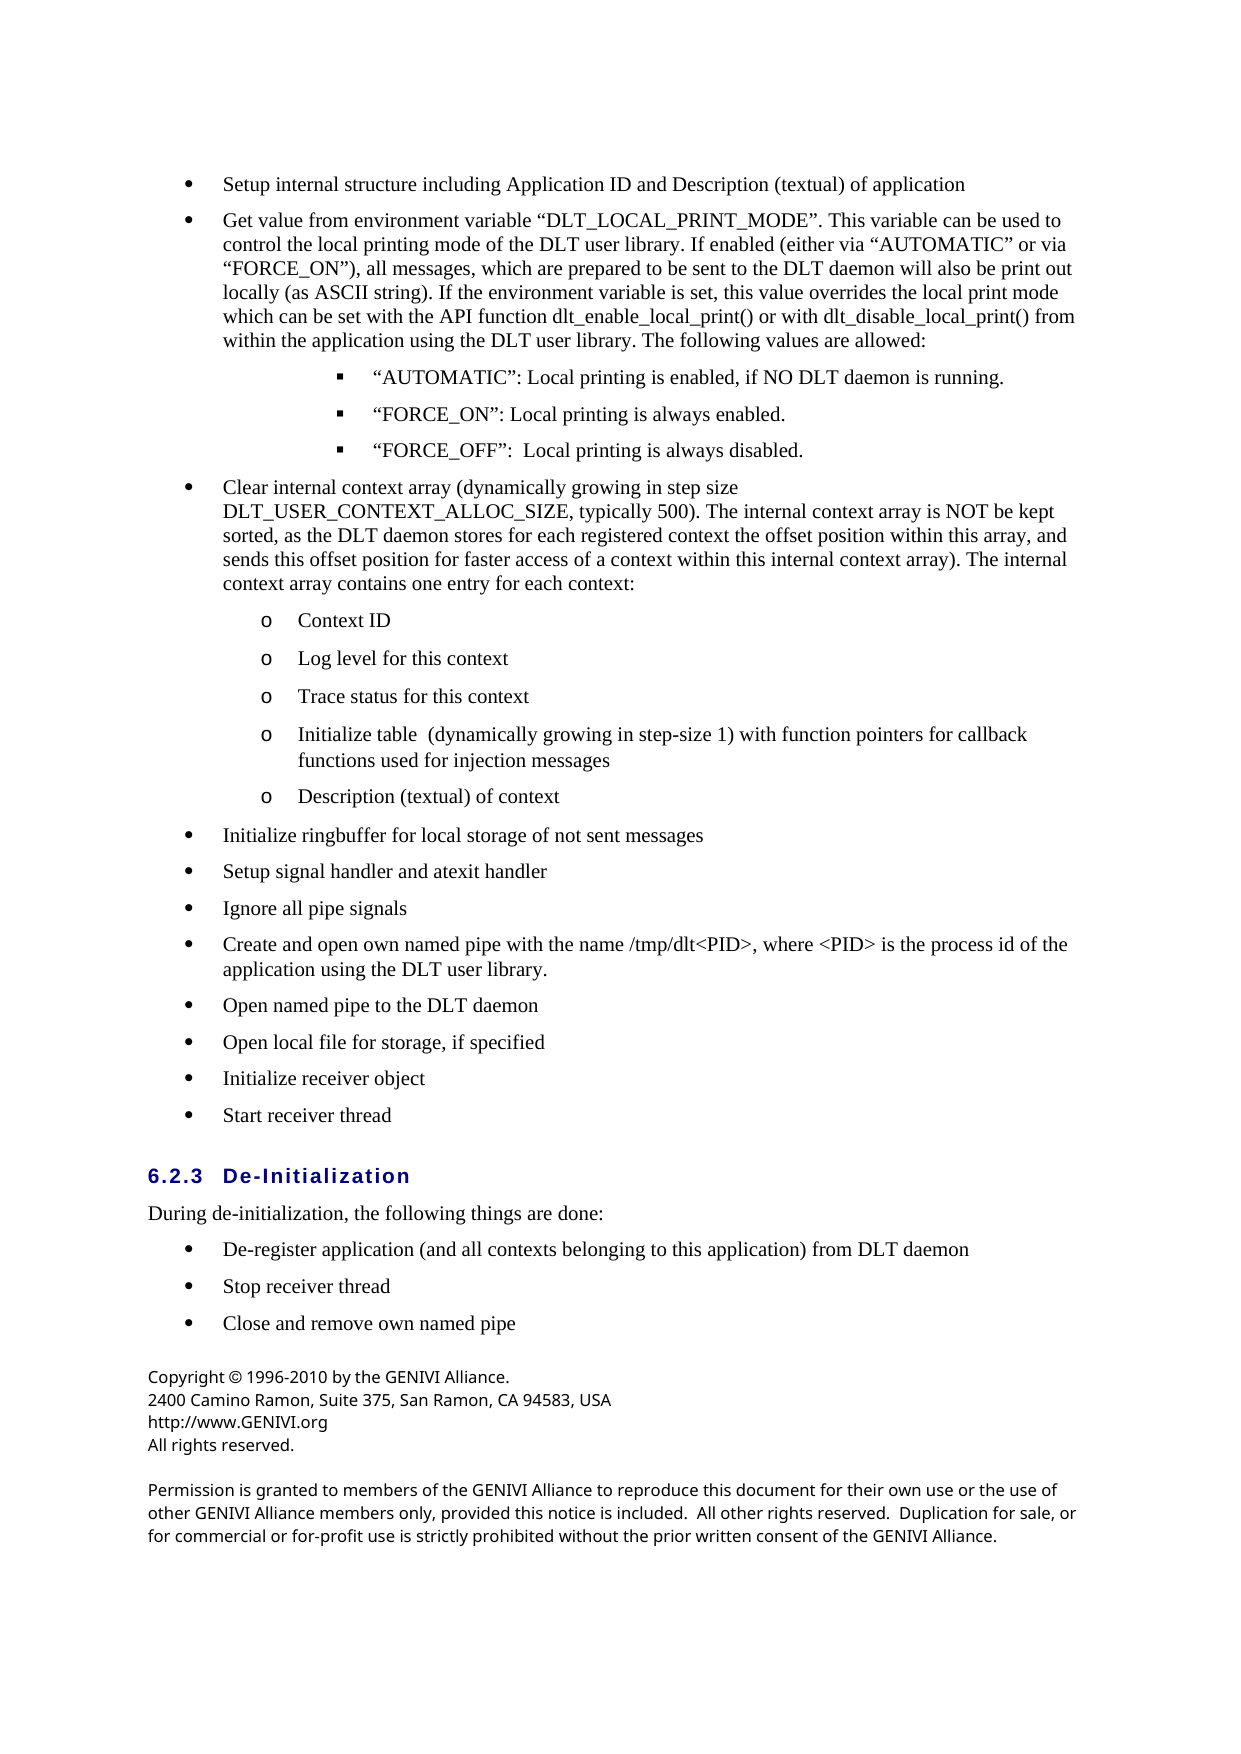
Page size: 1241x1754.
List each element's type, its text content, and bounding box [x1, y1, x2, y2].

list Close and remove own named pipe [185, 1310, 1090, 1334]
list Initialize table (dynamically growing in step-size 1) with function pointers for callback functions used for injection messages [260, 722, 1090, 772]
list Context ID [260, 607, 1090, 633]
list Get value from environment variable “DLT_LOCAL_PRINT_MODE”. This variable can be used to control the local printing mode of the DLT user library. If enabled (either via “AUTOMATIC” or via “FORCE_ON”), all messages, which are prepared to be sent to the DLT daemon will also be print out locally (as ASCII string). If the environment variable is set, this value overrides the local print mode which can be set with the API function dlt_enable_local_print() or with dlt_disable_local_print() from within the application using the DLT user library. The following values are allowed: [185, 208, 1090, 352]
subtitle De-Initialization [148, 1164, 1090, 1188]
list Initialize receiver object [185, 1066, 1090, 1090]
list “AUTOMATIC”: Local printing is enabled, if NO DLT daemon is running. [335, 365, 1090, 389]
text During de-initialization, the following things are done: [148, 1201, 1090, 1225]
list Open named pipe to the DLT daemon [185, 993, 1090, 1017]
list Create and open own named pipe with the name /tmp/dlt<PID>, where <PID> is the process id of the application using the DLT user library. [185, 932, 1090, 981]
list Initialize ringbuffer for local storage of not sent messages [185, 823, 1090, 847]
list Start receiver thread [185, 1103, 1090, 1127]
list “FORCE_OFF”: Local printing is always disabled. [335, 438, 1090, 462]
list Open local file for storage, if specified [185, 1029, 1090, 1054]
list Ignore all pipe signals [185, 896, 1090, 920]
list Trace status for this context [260, 684, 1090, 710]
list Description (textual) of context [260, 784, 1090, 810]
list “FORCE_ON”: Local printing is always enabled. [335, 402, 1090, 426]
list Stop receiver thread [185, 1274, 1090, 1298]
list Clear internal context array (dynamically growing in step size DLT_USER_CONTEXT_ALLOC_SIZE, typically 500). The internal context array is NOT be kept sorted, as the DLT daemon stores for each registered context the offset position within this array, and sends this offset position for faster access of a context within this internal context array). The internal context array contains one entry for each context: [185, 475, 1090, 595]
list De-register application (and all contexts belonging to this application) from DLT daemon [185, 1237, 1090, 1261]
list Setup signal handler and atexit handler [185, 859, 1090, 883]
list Log level for this context [260, 646, 1090, 671]
list Setup internal structure including Application ID and Description (textual) of application [185, 172, 1090, 196]
